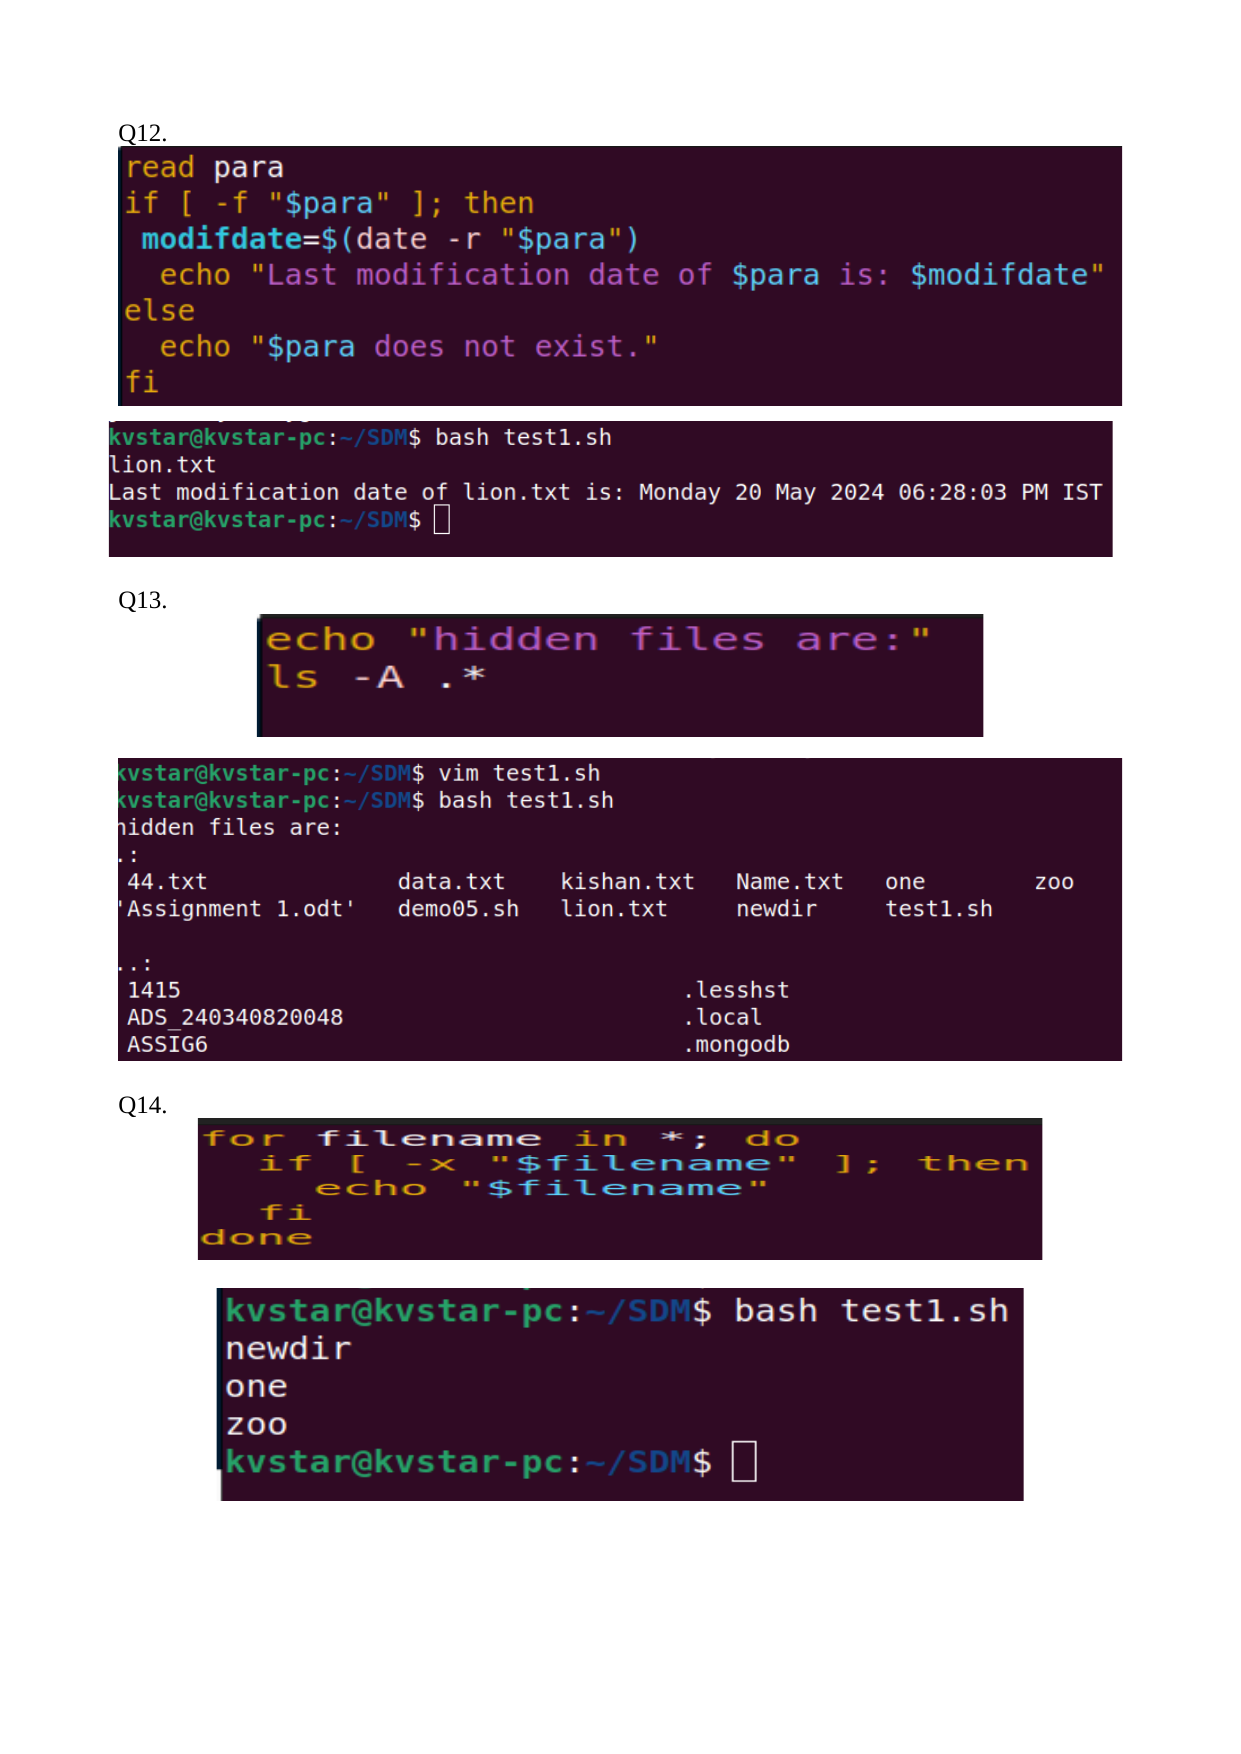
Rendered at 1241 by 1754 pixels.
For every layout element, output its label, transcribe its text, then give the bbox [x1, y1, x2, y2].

text Q12. [118, 118, 1122, 146]
picture [256, 614, 984, 737]
text Q14. [118, 1090, 1122, 1118]
text Q13. [118, 586, 1122, 614]
picture [118, 758, 1123, 1061]
picture [197, 1118, 1043, 1260]
picture [108, 421, 1113, 557]
picture [216, 1288, 1024, 1501]
picture [118, 146, 1123, 406]
